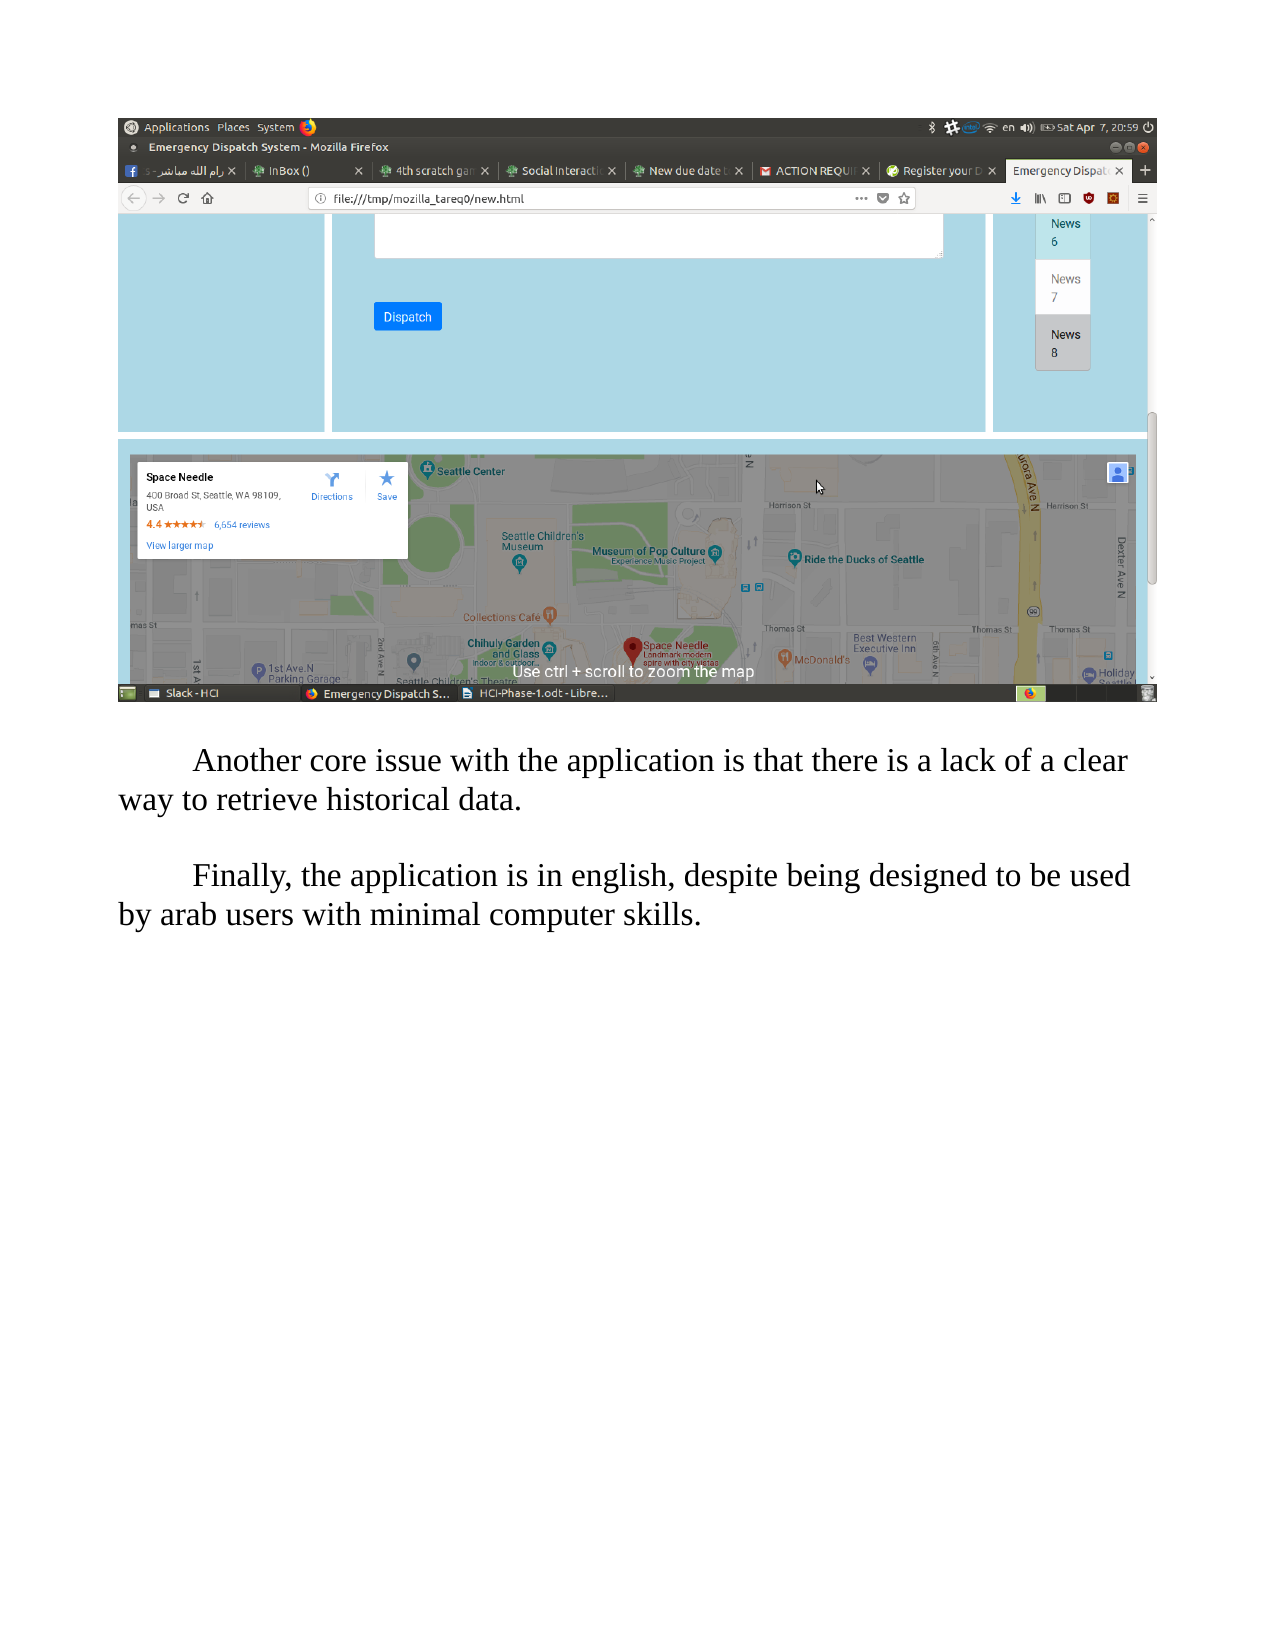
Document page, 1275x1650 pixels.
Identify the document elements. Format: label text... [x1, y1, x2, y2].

text Finally, the application is in english, despite being designed to be used by arab users with minimal computer skills. [118, 855, 1157, 932]
picture [118, 118, 1157, 702]
text Another core issue with the application is that there is a lack of a clear way to retrieve historical data. [118, 740, 1157, 817]
